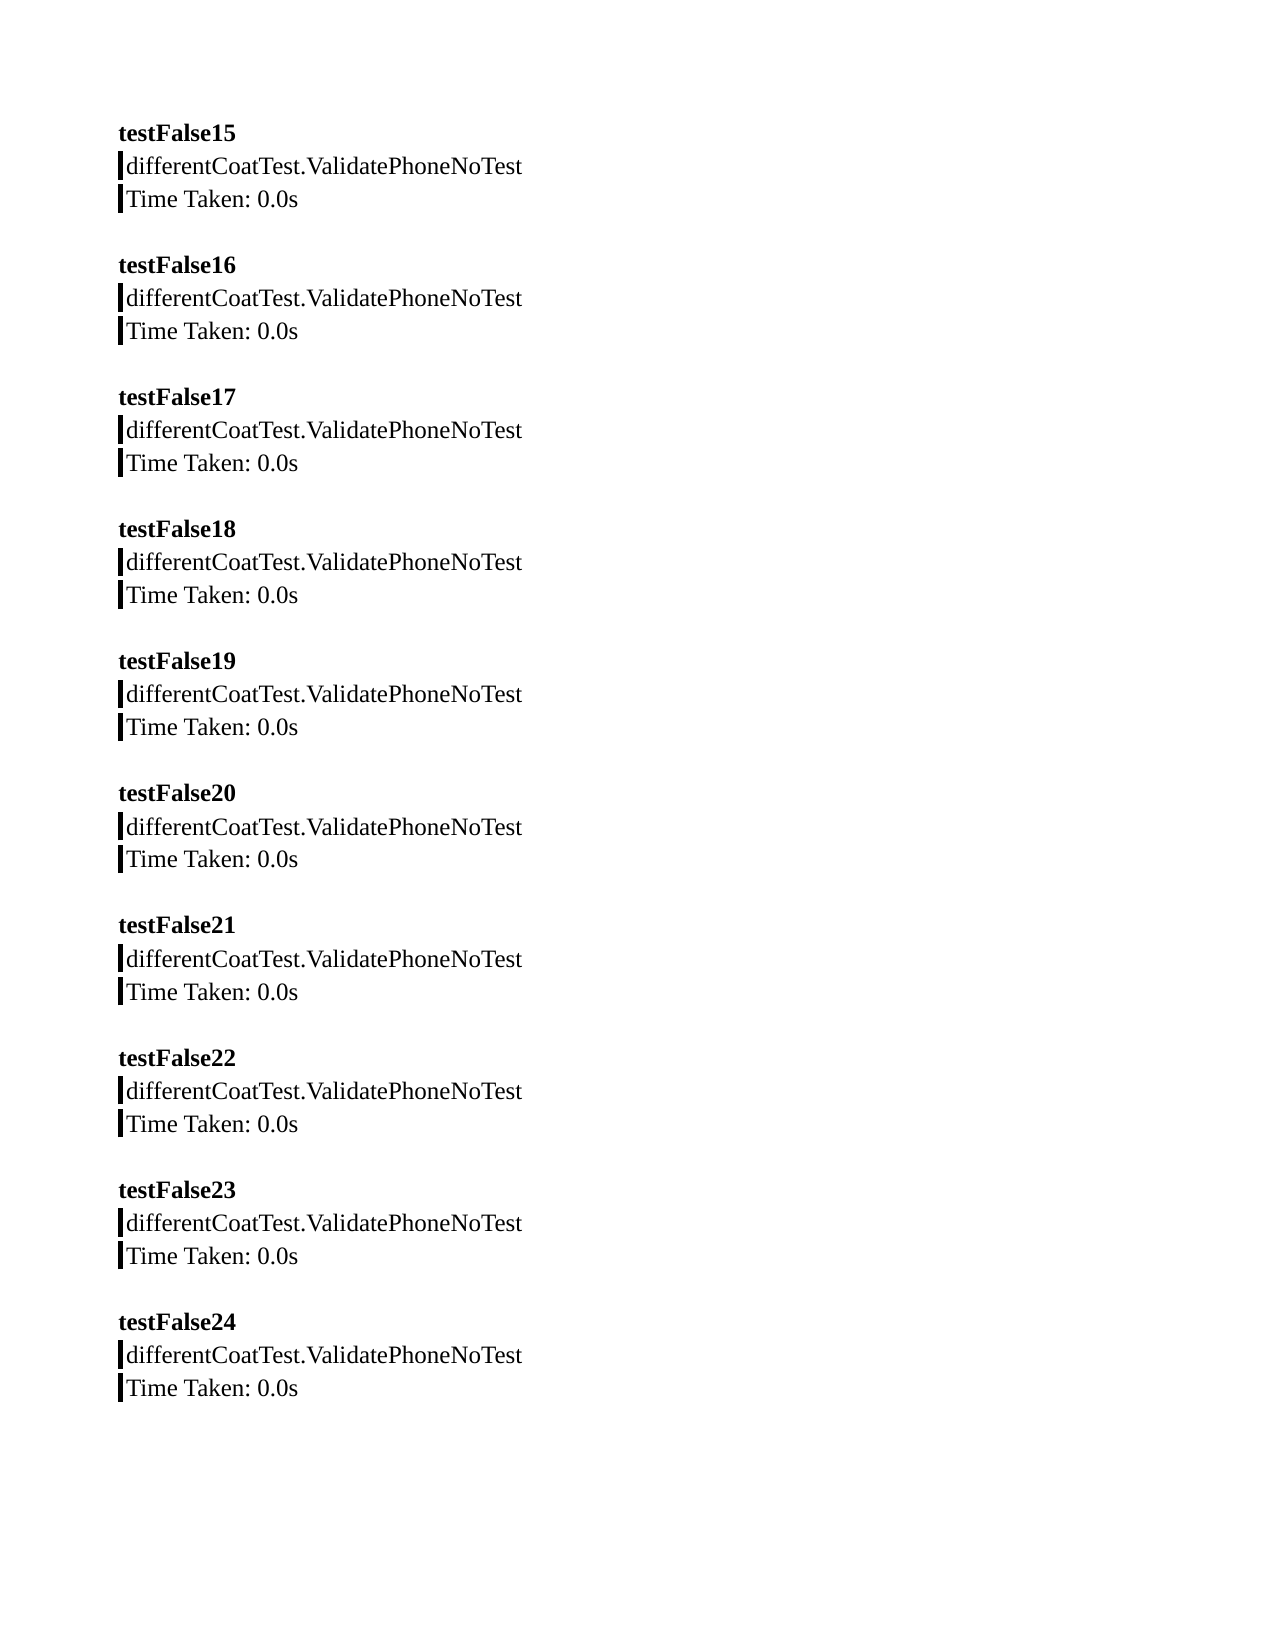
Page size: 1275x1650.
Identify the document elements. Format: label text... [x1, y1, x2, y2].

text testFalse15 differentCoatTest.ValidatePhoneNoTest Time Taken: 0.0s [118, 118, 1157, 213]
text testFalse21 differentCoatTest.ValidatePhoneNoTest Time Taken: 0.0s [118, 911, 1157, 1005]
text testFalse19 differentCoatTest.ValidatePhoneNoTest Time Taken: 0.0s [118, 646, 1157, 741]
text testFalse24 differentCoatTest.ValidatePhoneNoTest Time Taken: 0.0s [118, 1307, 1157, 1402]
text testFalse18 differentCoatTest.ValidatePhoneNoTest Time Taken: 0.0s [118, 514, 1157, 609]
text testFalse22 differentCoatTest.ValidatePhoneNoTest Time Taken: 0.0s [118, 1043, 1157, 1137]
text testFalse20 differentCoatTest.ValidatePhoneNoTest Time Taken: 0.0s [118, 778, 1157, 873]
text testFalse16 differentCoatTest.ValidatePhoneNoTest Time Taken: 0.0s [118, 250, 1157, 345]
text testFalse17 differentCoatTest.ValidatePhoneNoTest Time Taken: 0.0s [118, 382, 1157, 477]
text testFalse23 differentCoatTest.ValidatePhoneNoTest Time Taken: 0.0s [118, 1175, 1157, 1269]
